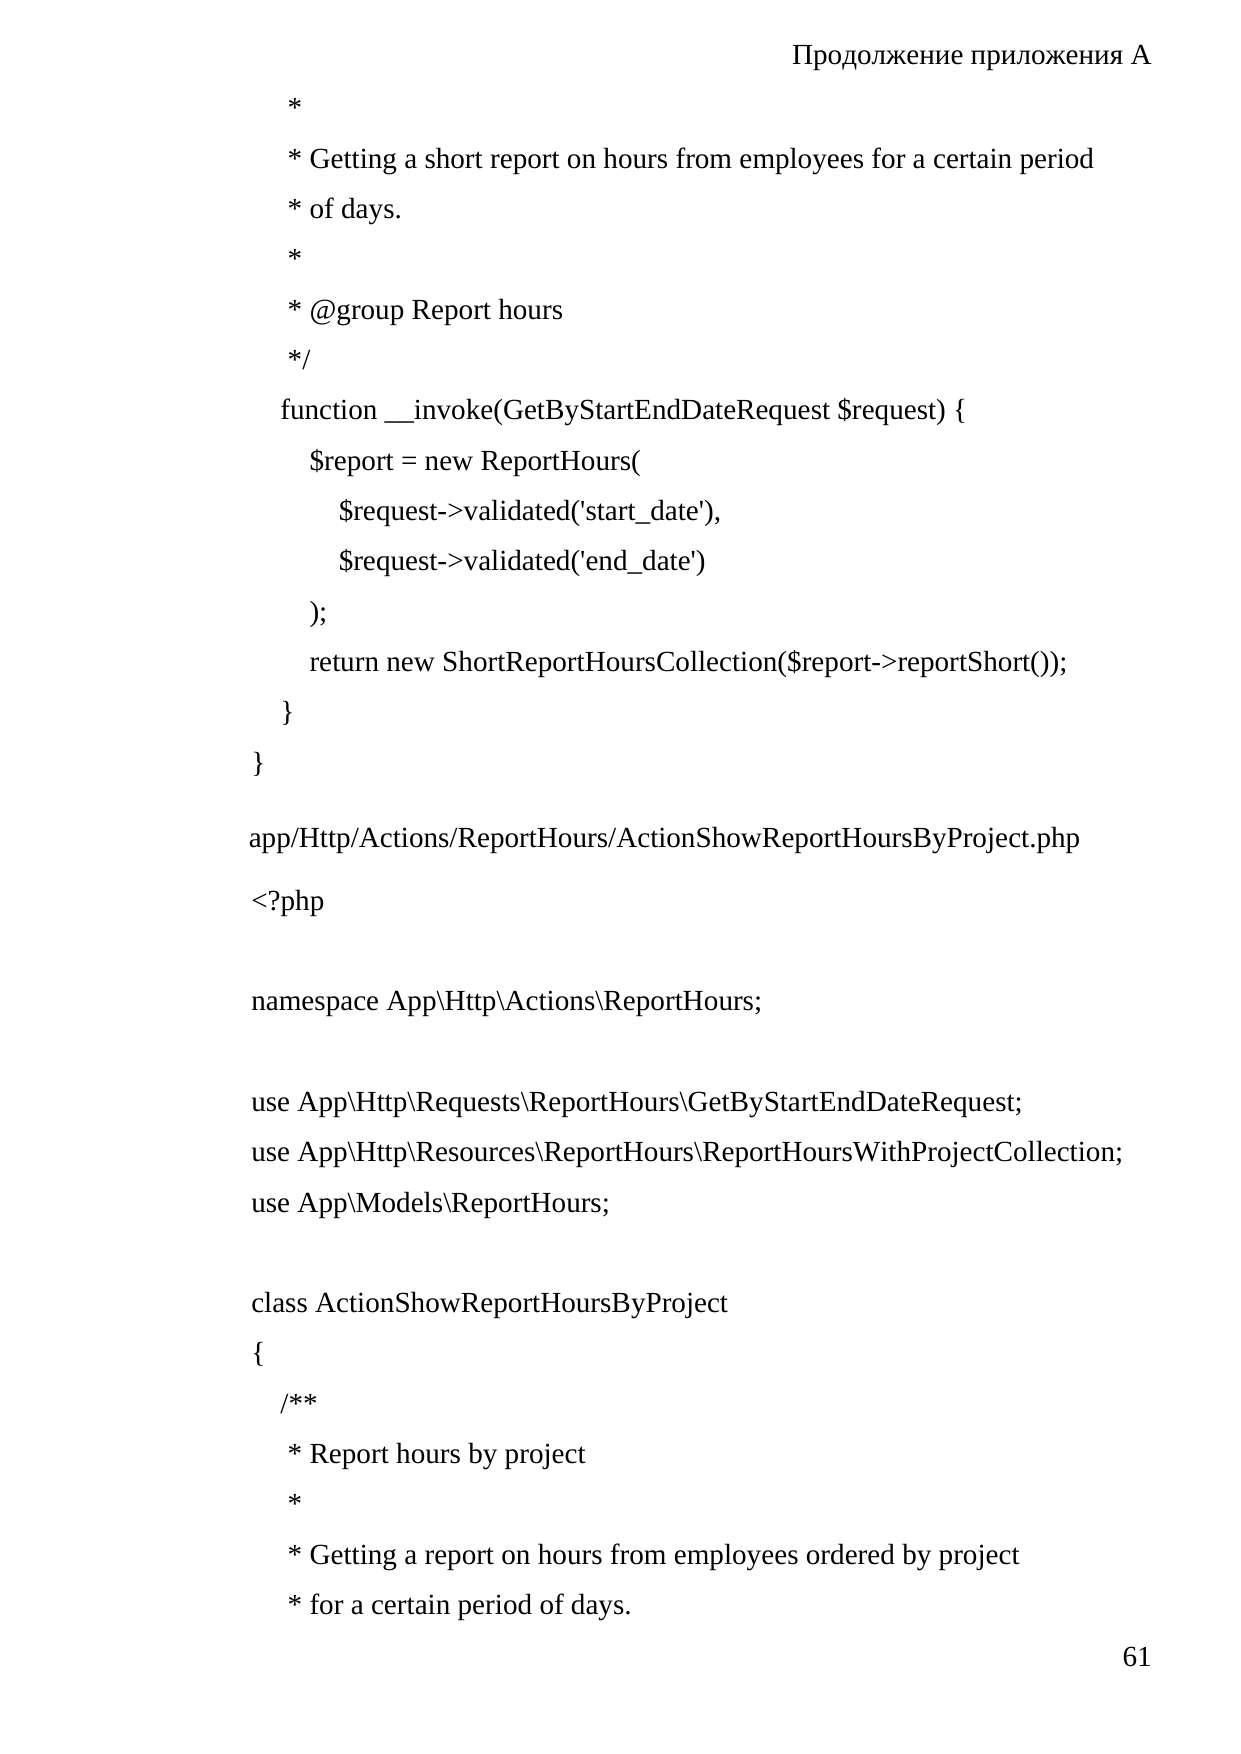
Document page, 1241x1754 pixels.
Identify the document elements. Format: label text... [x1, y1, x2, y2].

text * [177, 242, 1152, 275]
text function __invoke(GetByStartEndDateRequest $request) { [177, 392, 1152, 426]
text * [177, 91, 1152, 124]
text */ [177, 342, 1152, 376]
text /** [177, 1386, 1152, 1419]
text } [177, 745, 1152, 778]
text use App\Models\ReportHours; [177, 1185, 1152, 1218]
text class ActionShowReportHoursByProject [177, 1285, 1152, 1319]
text * @group Report hours [177, 292, 1152, 325]
text * Getting a report on hours from employees ordered by project [177, 1537, 1152, 1570]
text use App\Http\Resources\ReportHours\ReportHoursWithProjectCollection; [177, 1134, 1152, 1168]
text * [177, 1487, 1152, 1520]
text * of days. [177, 191, 1152, 225]
subtitle app/Http/Actions/ReportHours/ActionShowReportHoursByProject.php [177, 820, 1152, 853]
text * for a certain period of days. [177, 1587, 1152, 1621]
text $report = new ReportHours( [177, 443, 1152, 476]
text namespace App\Http\Actions\ReportHours; [177, 983, 1152, 1017]
text return new ShortReportHoursCollection($report->reportShort()); [177, 644, 1152, 678]
text * Report hours by project [177, 1436, 1152, 1470]
text <?php [177, 883, 1152, 916]
text { [177, 1336, 1152, 1369]
text * Getting a short report on hours from employees for a certain period [177, 141, 1152, 174]
text $request->validated('start_date'), [177, 493, 1152, 527]
text ); [177, 594, 1152, 627]
text use App\Http\Requests\ReportHours\GetByStartEndDateRequest; [177, 1084, 1152, 1118]
text $request->validated('end_date') [177, 543, 1152, 577]
text } [177, 694, 1152, 728]
